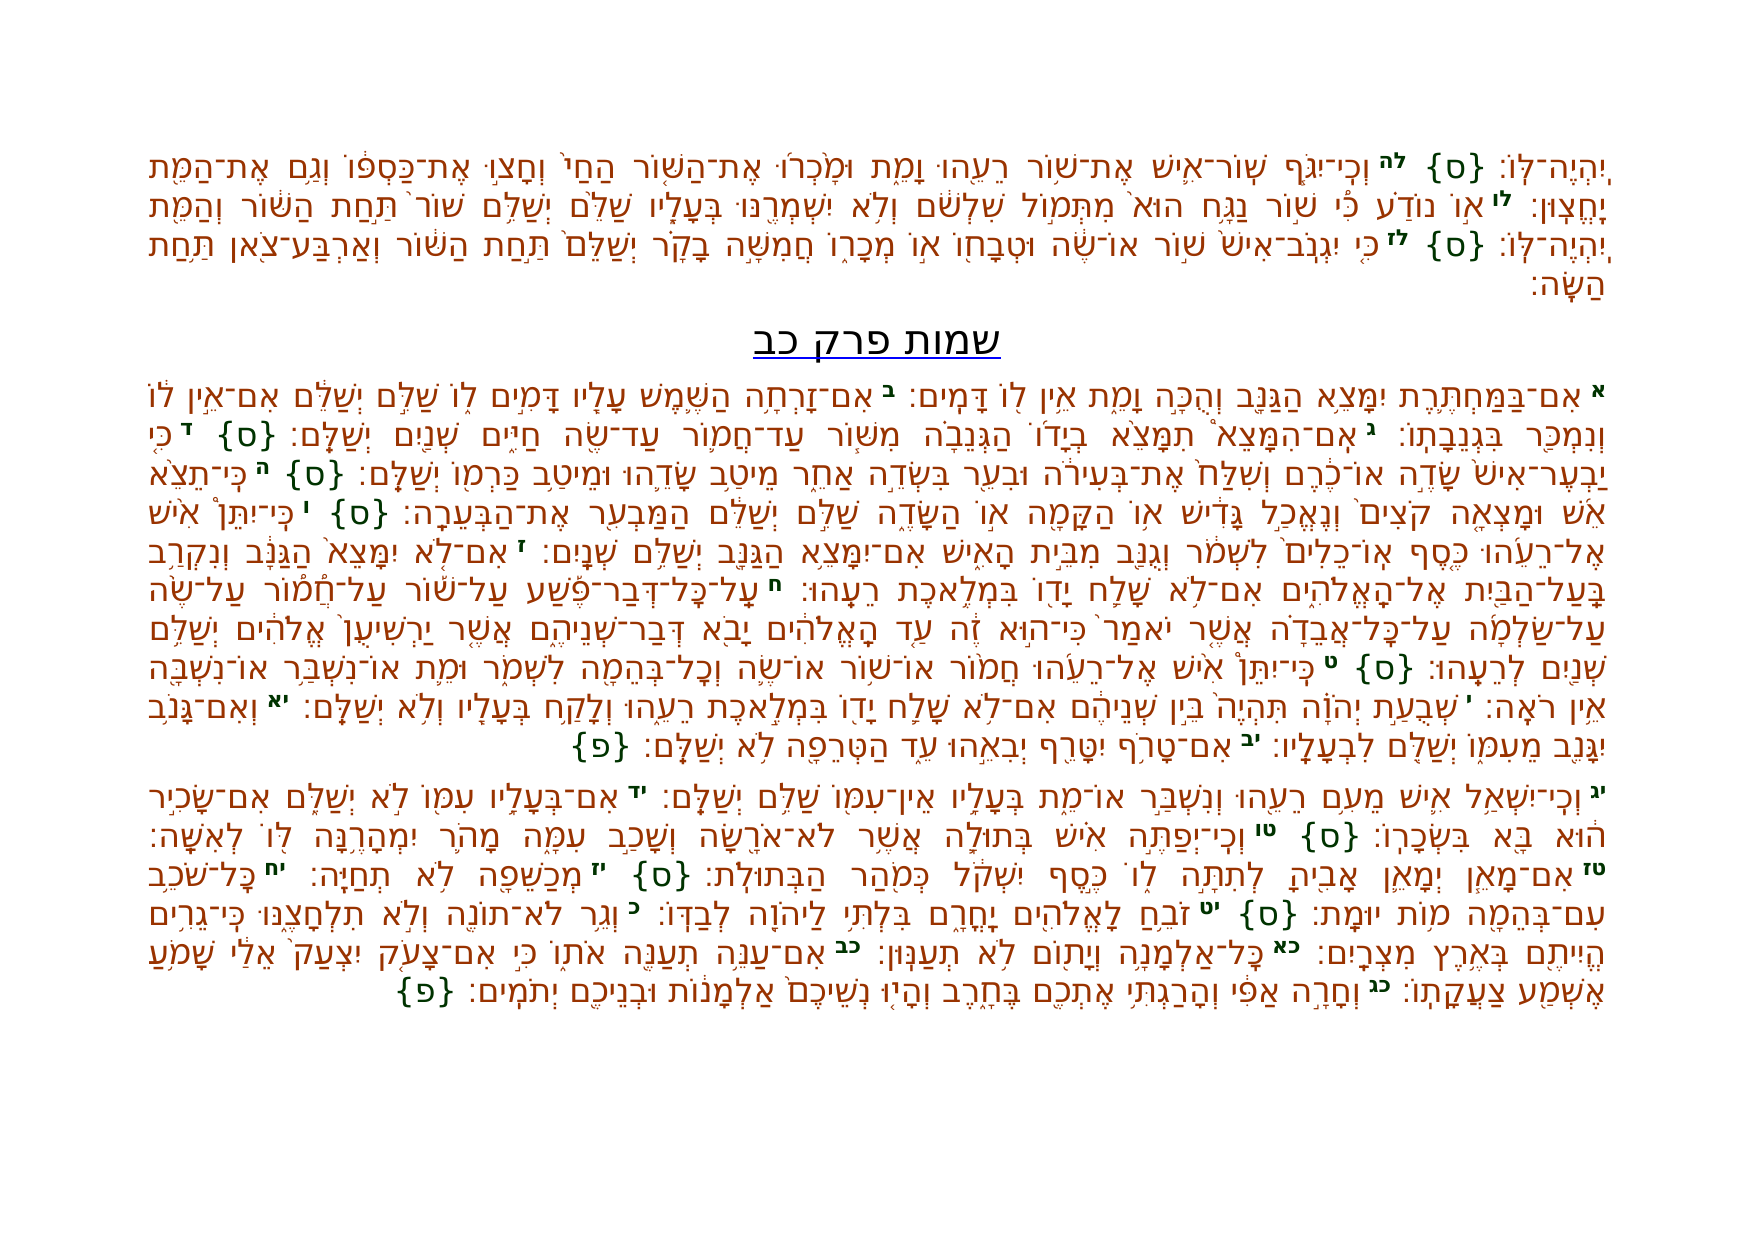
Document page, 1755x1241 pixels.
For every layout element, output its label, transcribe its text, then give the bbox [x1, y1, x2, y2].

text יִֽהְיֶה־לּֽוֹ׃ {ס} לה וְכִֽי־יִגֹּ֧ף שֽׁוֹר־אִ֛ישׁ אֶת־שׁ֥וֹר רֵעֵ֖הוּ וָמֵ֑ת וּמָ֨כְר֜וּ אֶת־הַשּׁ֤וֹר הַחַי֙ וְחָצ֣וּ אֶת־כַּסְפּ֔וֹ וְגַ֥ם אֶת־הַמֵּ֖ת יֶֽחֱצֽוּן׃ לו א֣וֹ נוֹדַ֗ע כִּ֠י שׁ֣וֹר נַגָּ֥ח הוּא֙ מִתְּמ֣וֹל שִׁלְשֹׁ֔ם וְלֹ֥א יִשְׁמְרֶ֖נּוּ בְּעָלָ֑יו שַׁלֵּ֨ם יְשַׁלֵּ֥ם שׁוֹר֙ תַּ֣חַת הַשּׁ֔וֹר וְהַמֵּ֖ת יִֽהְיֶה־לּֽוֹ׃ {ס} לז כִּ֤י יִגְנֹֽב־אִישׁ֙ שׁ֣וֹר אוֹ־שֶׂ֔ה וּטְבָח֖וֹ א֣וֹ מְכָר֑וֹ חֲמִשָּׁ֣ה בָקָ֗ר יְשַׁלֵּם֙ תַּ֣חַת הַשּׁ֔וֹר וְאַרְבַּע־צֹ֖אן תַּ֥חַת הַשֶּֽׂה׃ [148, 148, 1606, 303]
text א אִם־בַּמַּחְתֶּ֛רֶת יִמָּצֵ֥א הַגַּנָּ֖ב וְהֻכָּ֣ה וָמֵ֑ת אֵ֥ין ל֖וֹ דָּמִֽים׃ ב אִם־זָרְחָ֥ה הַשֶּׁ֛מֶשׁ עָלָ֖יו דָּמִ֣ים ל֑וֹ שַׁלֵּ֣ם יְשַׁלֵּ֔ם אִם־אֵ֣ין ל֔וֹ וְנִמְכַּ֖ר בִּגְנֵבָתֽוֹ׃ ג אִֽם־הִמָּצֵא֩ תִמָּצֵ֨א בְיָד֜וֹ הַגְּנֵבָ֗ה מִשּׁ֧וֹר עַד־חֲמ֛וֹר עַד־שֶׂ֖ה חַיִּ֑ים שְׁנַ֖יִם יְשַׁלֵּֽם׃ {ס} ד כִּ֤י יַבְעֶר־אִישׁ֙ שָׂדֶ֣ה אוֹ־כֶ֔רֶם וְשִׁלַּח֙ אֶת־בְּעִירֹ֔ה וּבִעֵ֖ר בִּשְׂדֵ֣ה אַחֵ֑ר מֵיטַ֥ב שָׂדֵ֛הוּ וּמֵיטַ֥ב כַּרְמ֖וֹ יְשַׁלֵּֽם׃ {ס} ה כִּֽי־תֵצֵ֨א אֵ֜שׁ וּמָצְאָ֤ה קֹצִים֙ וְנֶאֱכַ֣ל גָּדִ֔ישׁ א֥וֹ הַקָּמָ֖ה א֣וֹ הַשָּׂדֶ֑ה שַׁלֵּ֣ם יְשַׁלֵּ֔ם הַמַּבְעִ֖ר אֶת־הַבְּעֵרָֽה׃ {ס} ו כִּֽי־יִתֵּן֩ אִ֨ישׁ אֶל־רֵעֵ֜הוּ כֶּ֤סֶף אֽוֹ־כֵלִים֙ לִשְׁמֹ֔ר וְגֻנַּ֖ב מִבֵּ֣ית הָאִ֑ישׁ אִם־יִמָּצֵ֥א הַגַּנָּ֖ב יְשַׁלֵּ֥ם שְׁנָֽיִם׃ ז אִם־לֹ֤א יִמָּצֵא֙ הַגַּנָּ֔ב וְנִקְרַ֥ב בַּֽעַל־הַבַּ֖יִת אֶל־הָֽאֱלֹהִ֑ים אִם־לֹ֥א שָׁלַ֛ח יָד֖וֹ בִּמְלֶ֥אכֶת רֵעֵֽהוּ׃ ח עַֽל־כׇּל־דְּבַר־פֶּ֡שַׁע עַל־שׁ֡וֹר עַל־חֲ֠מ֠וֹר עַל־שֶׂ֨ה עַל־שַׂלְמָ֜ה עַל־כׇּל־אֲבֵדָ֗ה אֲשֶׁ֤ר יֹאמַר֙ כִּי־ה֣וּא זֶ֔ה עַ֚ד הָֽאֱלֹהִ֔ים יָבֹ֖א דְּבַר־שְׁנֵיהֶ֑ם אֲשֶׁ֤ר יַרְשִׁיעֻן֙ אֱלֹהִ֔ים יְשַׁלֵּ֥ם שְׁנַ֖יִם לְרֵעֵֽהוּ׃ {ס} ט כִּֽי־יִתֵּן֩ אִ֨ישׁ אֶל־רֵעֵ֜הוּ חֲמ֨וֹר אוֹ־שׁ֥וֹר אוֹ־שֶׂ֛ה וְכׇל־בְּהֵמָ֖ה לִשְׁמֹ֑ר וּמֵ֛ת אוֹ־נִשְׁבַּ֥ר אוֹ־נִשְׁבָּ֖ה אֵ֥ין רֹאֶֽה׃ י שְׁבֻעַ֣ת יְהֹוָ֗ה תִּהְיֶה֙ בֵּ֣ין שְׁנֵיהֶ֔ם אִם־לֹ֥א שָׁלַ֛ח יָד֖וֹ בִּמְלֶ֣אכֶת רֵעֵ֑הוּ וְלָקַ֥ח בְּעָלָ֖יו וְלֹ֥א יְשַׁלֵּֽם׃ יא וְאִם־גָּנֹ֥ב יִגָּנֵ֖ב מֵעִמּ֑וֹ יְשַׁלֵּ֖ם לִבְעָלָֽיו׃ יב אִם־טָרֹ֥ף יִטָּרֵ֖ף יְבִאֵ֣הוּ עֵ֑ד הַטְּרֵפָ֖ה לֹ֥א יְשַׁלֵּֽם׃ {פ} [148, 377, 1606, 765]
text שמות פרק כב [148, 316, 1606, 364]
text יג וְכִֽי־יִשְׁאַ֥ל אִ֛ישׁ מֵעִ֥ם רֵעֵ֖הוּ וְנִשְׁבַּ֣ר אוֹ־מֵ֑ת בְּעָלָ֥יו אֵין־עִמּ֖וֹ שַׁלֵּ֥ם יְשַׁלֵּֽם׃ יד אִם־בְּעָלָ֥יו עִמּ֖וֹ לֹ֣א יְשַׁלֵּ֑ם אִם־שָׂכִ֣יר ה֔וּא בָּ֖א בִּשְׂכָרֽוֹ׃ {ס} טו וְכִֽי־יְפַתֶּ֣ה אִ֗ישׁ בְּתוּלָ֛ה אֲשֶׁ֥ר לֹא־אֹרָ֖שָׂה וְשָׁכַ֣ב עִמָּ֑הּ מָהֹ֛ר יִמְהָרֶ֥נָּה לּ֖וֹ לְאִשָּֽׁה׃ טז אִם־מָאֵ֧ן יְמָאֵ֛ן אָבִ֖יהָ לְתִתָּ֣הּ ל֑וֹ כֶּ֣סֶף יִשְׁקֹ֔ל כְּמֹ֖הַר הַבְּתוּלֹֽת׃ {ס} יז מְכַשֵּׁפָ֖ה לֹ֥א תְחַיֶּֽה׃ יח כׇּל־שֹׁכֵ֥ב עִם־בְּהֵמָ֖ה מ֥וֹת יוּמָֽת׃ {ס} יט זֹבֵ֥חַ לָאֱלֹהִ֖ים יׇֽחֳרָ֑ם בִּלְתִּ֥י לַיהֹוָ֖ה לְבַדּֽוֹ׃ כ וְגֵ֥ר לֹא־תוֹנֶ֖ה וְלֹ֣א תִלְחָצֶ֑נּוּ כִּֽי־גֵרִ֥ים הֱיִיתֶ֖ם בְּאֶ֥רֶץ מִצְרָֽיִם׃ כא כׇּל־אַלְמָנָ֥ה וְיָת֖וֹם לֹ֥א תְעַנּֽוּן׃ כב אִם־עַנֵּ֥ה תְעַנֶּ֖ה אֹת֑וֹ כִּ֣י אִם־צָעֹ֤ק יִצְעַק֙ אֵלַ֔י שָׁמֹ֥עַ אֶשְׁמַ֖ע צַעֲקָתֽוֹ׃ כג וְחָרָ֣ה אַפִּ֔י וְהָרַגְתִּ֥י אֶתְכֶ֖ם בֶּחָ֑רֶב וְהָי֤וּ נְשֵׁיכֶם֙ אַלְמָנ֔וֹת וּבְנֵיכֶ֖ם יְתֹמִֽים׃ {פ} [148, 778, 1606, 1011]
